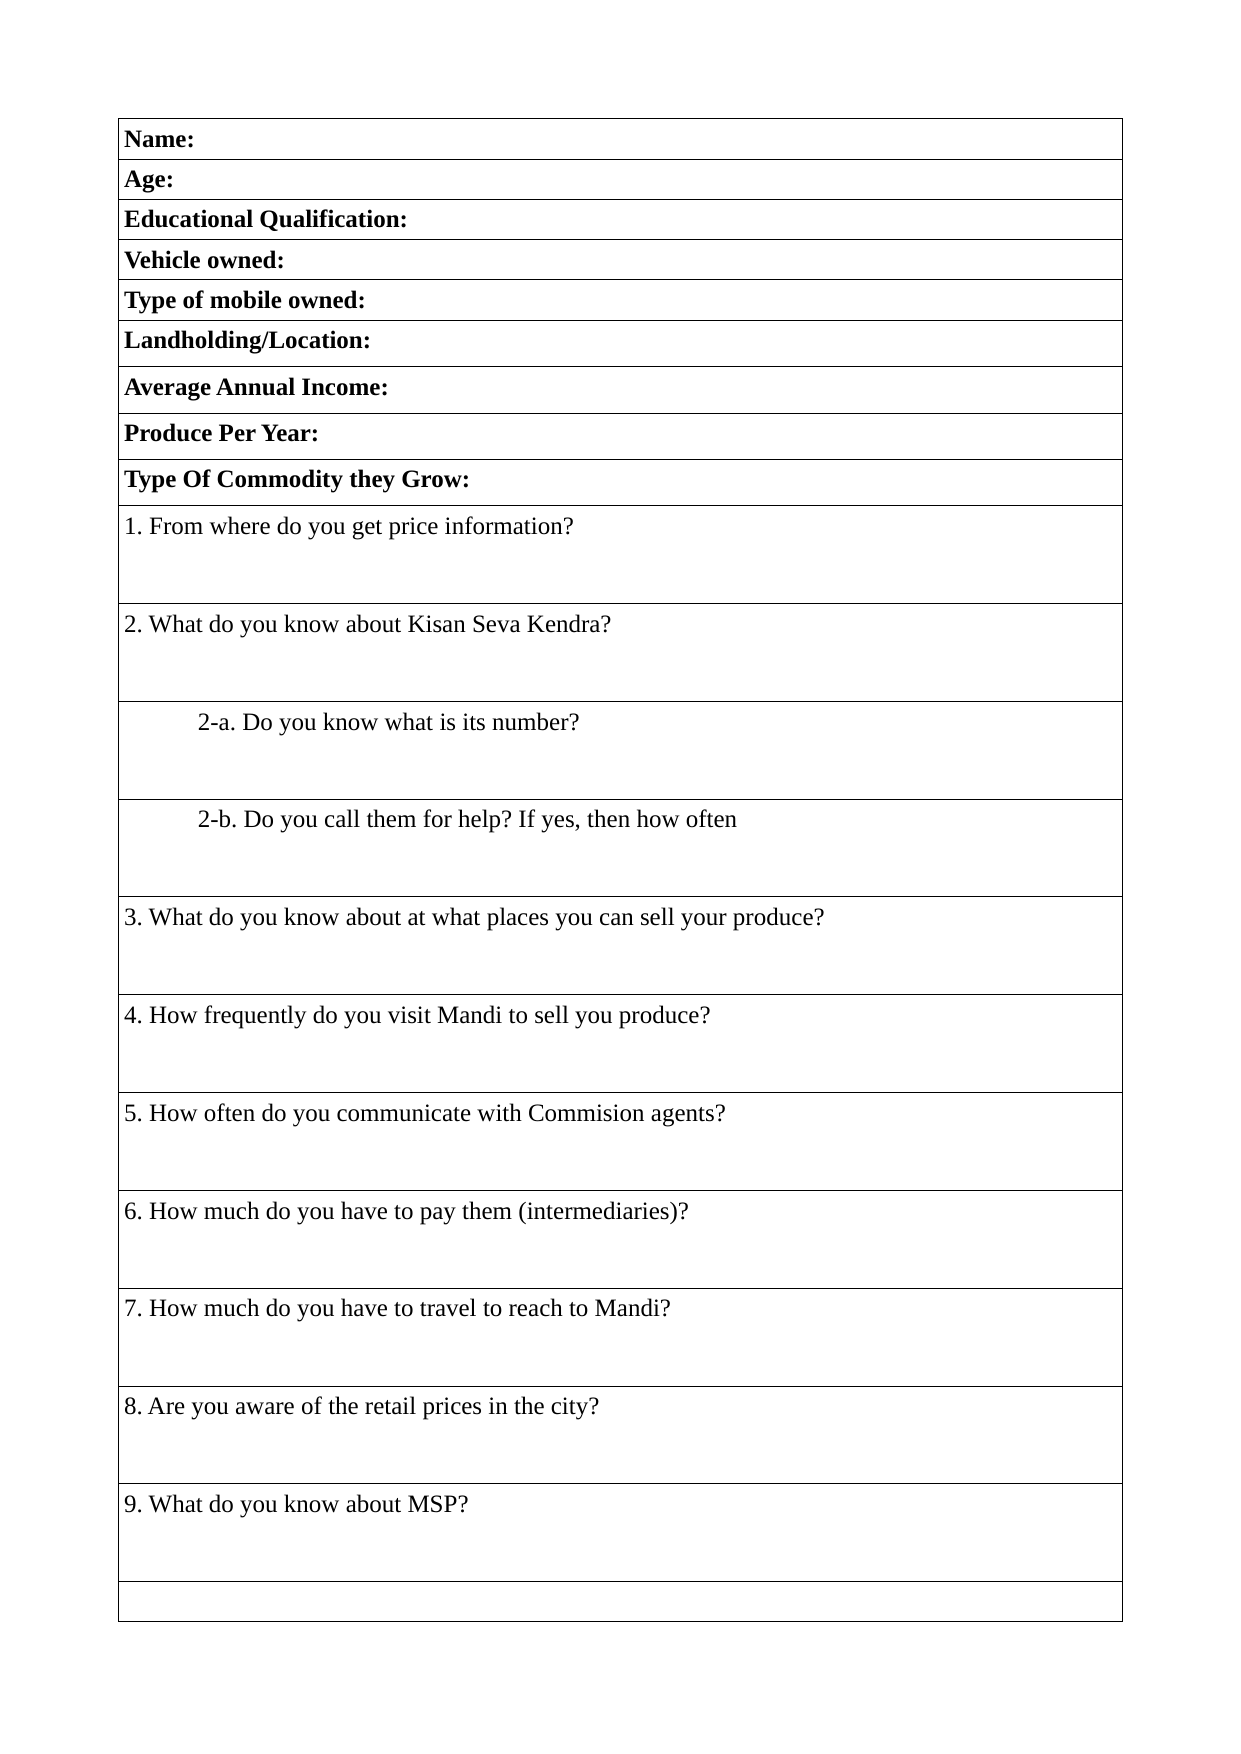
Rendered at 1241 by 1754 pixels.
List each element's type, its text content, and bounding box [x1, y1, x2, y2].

table_header Name: [119, 119, 1122, 158]
table_cell 8. Are you aware of the retail prices in the city? [119, 1387, 1122, 1483]
table_cell Type Of Commodity they Grow: [119, 460, 1122, 505]
table_cell Age: [119, 160, 1122, 199]
table_cell 4. How frequently do you visit Mandi to sell you produce? [119, 995, 1122, 1092]
table_cell 3. What do you know about at what places you can sell your produce? [119, 897, 1122, 994]
table_cell [119, 1582, 1122, 1621]
table_cell 5. How often do you communicate with Commision agents? [119, 1093, 1122, 1190]
table_cell Vehicle owned: [119, 240, 1122, 279]
table_cell 2-a. Do you know what is its number? [119, 702, 1122, 799]
table_cell 7. How much do you have to travel to reach to Mandi? [119, 1289, 1122, 1386]
table_cell Type of mobile owned: [119, 280, 1122, 320]
table_cell Landholding/Location: [119, 321, 1122, 366]
table_cell 6. How much do you have to pay them (intermediaries)? [119, 1191, 1122, 1288]
table_cell Average Annual Income: [119, 367, 1122, 412]
table_cell Educational Qualification: [119, 200, 1122, 239]
table_cell 2. What do you know about Kisan Seva Kendra? [119, 604, 1122, 701]
table_cell Produce Per Year: [119, 414, 1122, 459]
table_cell 9. What do you know about MSP? [119, 1484, 1122, 1581]
table_cell 2-b. Do you call them for help? If yes, then how often [119, 800, 1122, 896]
table_header 1. From where do you get price information? [119, 506, 1122, 603]
